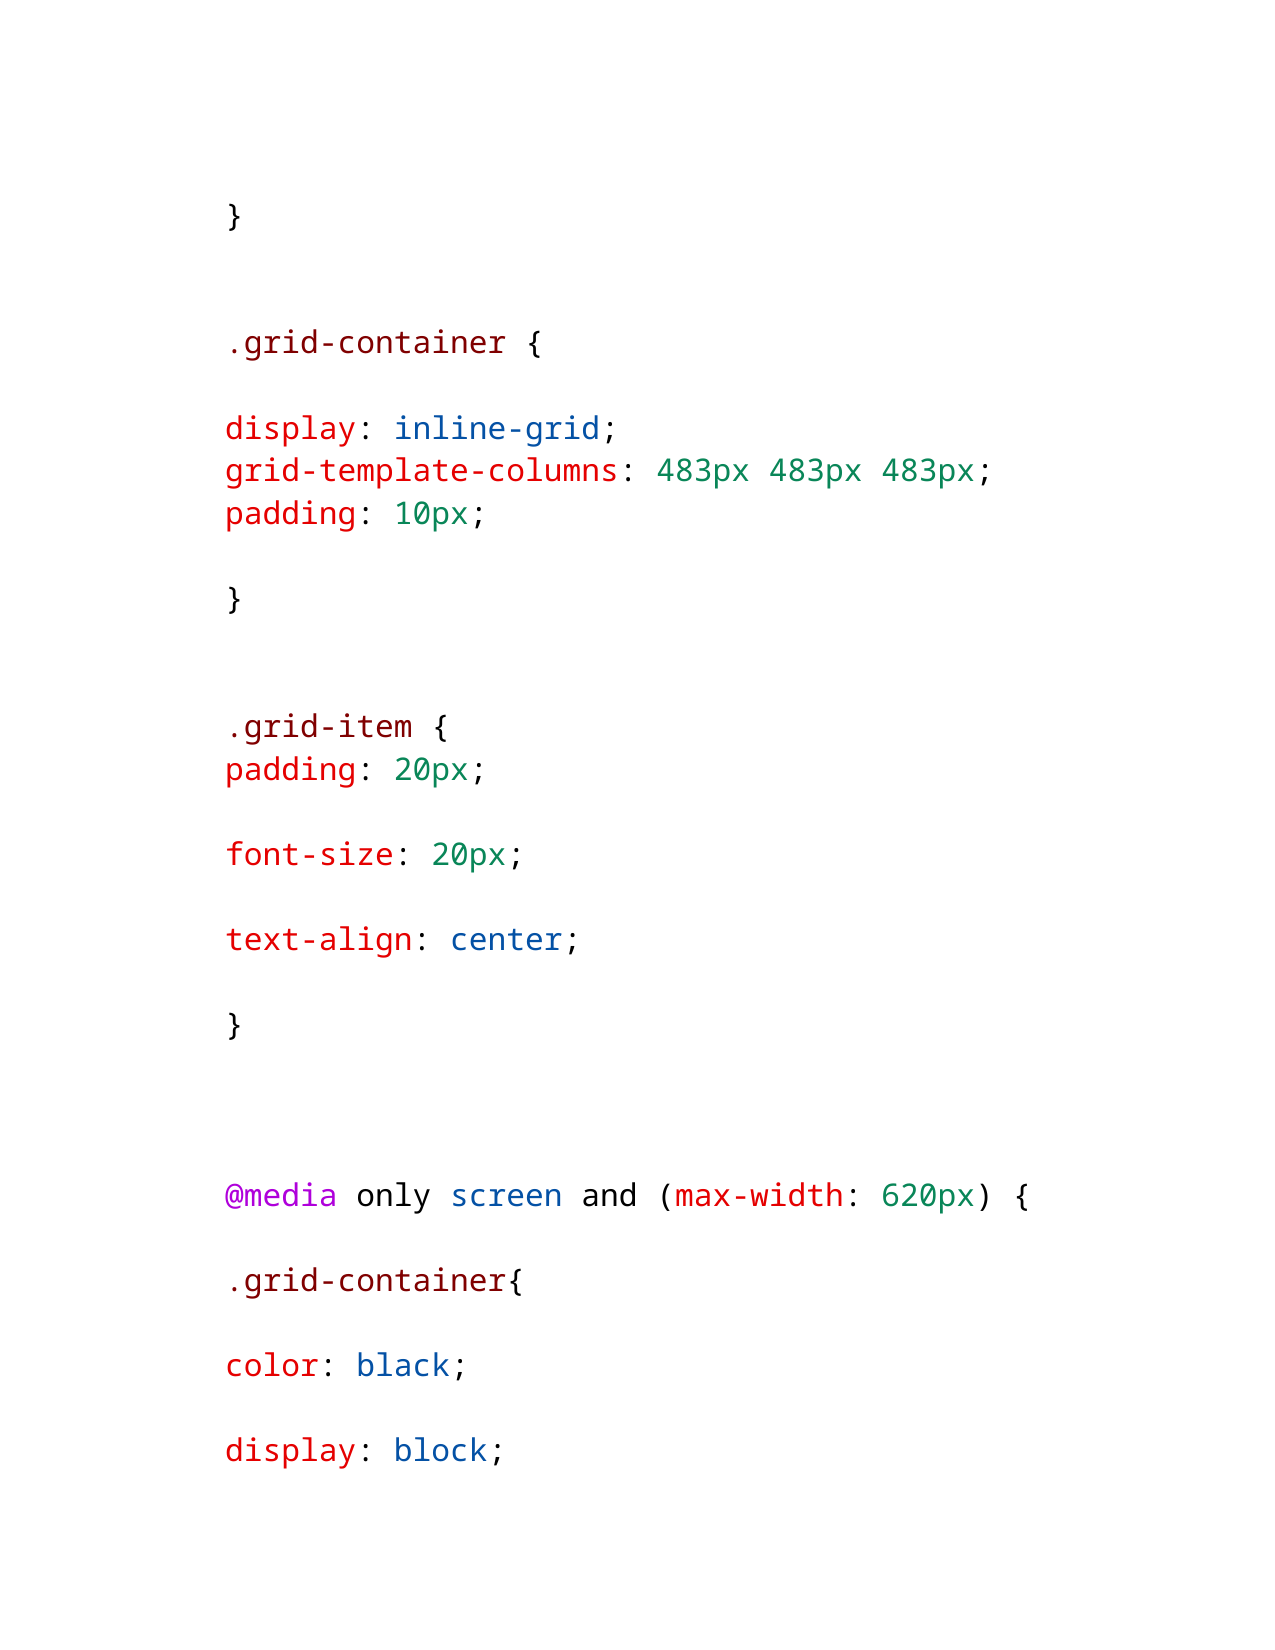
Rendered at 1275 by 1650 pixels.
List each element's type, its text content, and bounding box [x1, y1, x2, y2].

text @media only screen and (max-width: 620px) { [150, 1172, 1125, 1215]
text padding: 10px; [150, 491, 1125, 533]
text .grid-item { [150, 704, 1125, 746]
text .grid-container { [150, 320, 1125, 363]
text padding: 20px; [150, 746, 1125, 789]
text } [150, 193, 1125, 235]
text font-size: 20px; [150, 832, 1125, 874]
text display: block; [150, 1428, 1125, 1471]
text grid-template-columns: 483px 483px 483px; [150, 448, 1125, 491]
text display: inline-grid; [150, 406, 1125, 448]
text } [150, 1002, 1125, 1045]
text } [150, 576, 1125, 619]
text text-align: center; [150, 917, 1125, 959]
text color: black; [150, 1343, 1125, 1386]
text .grid-container{ [150, 1258, 1125, 1300]
